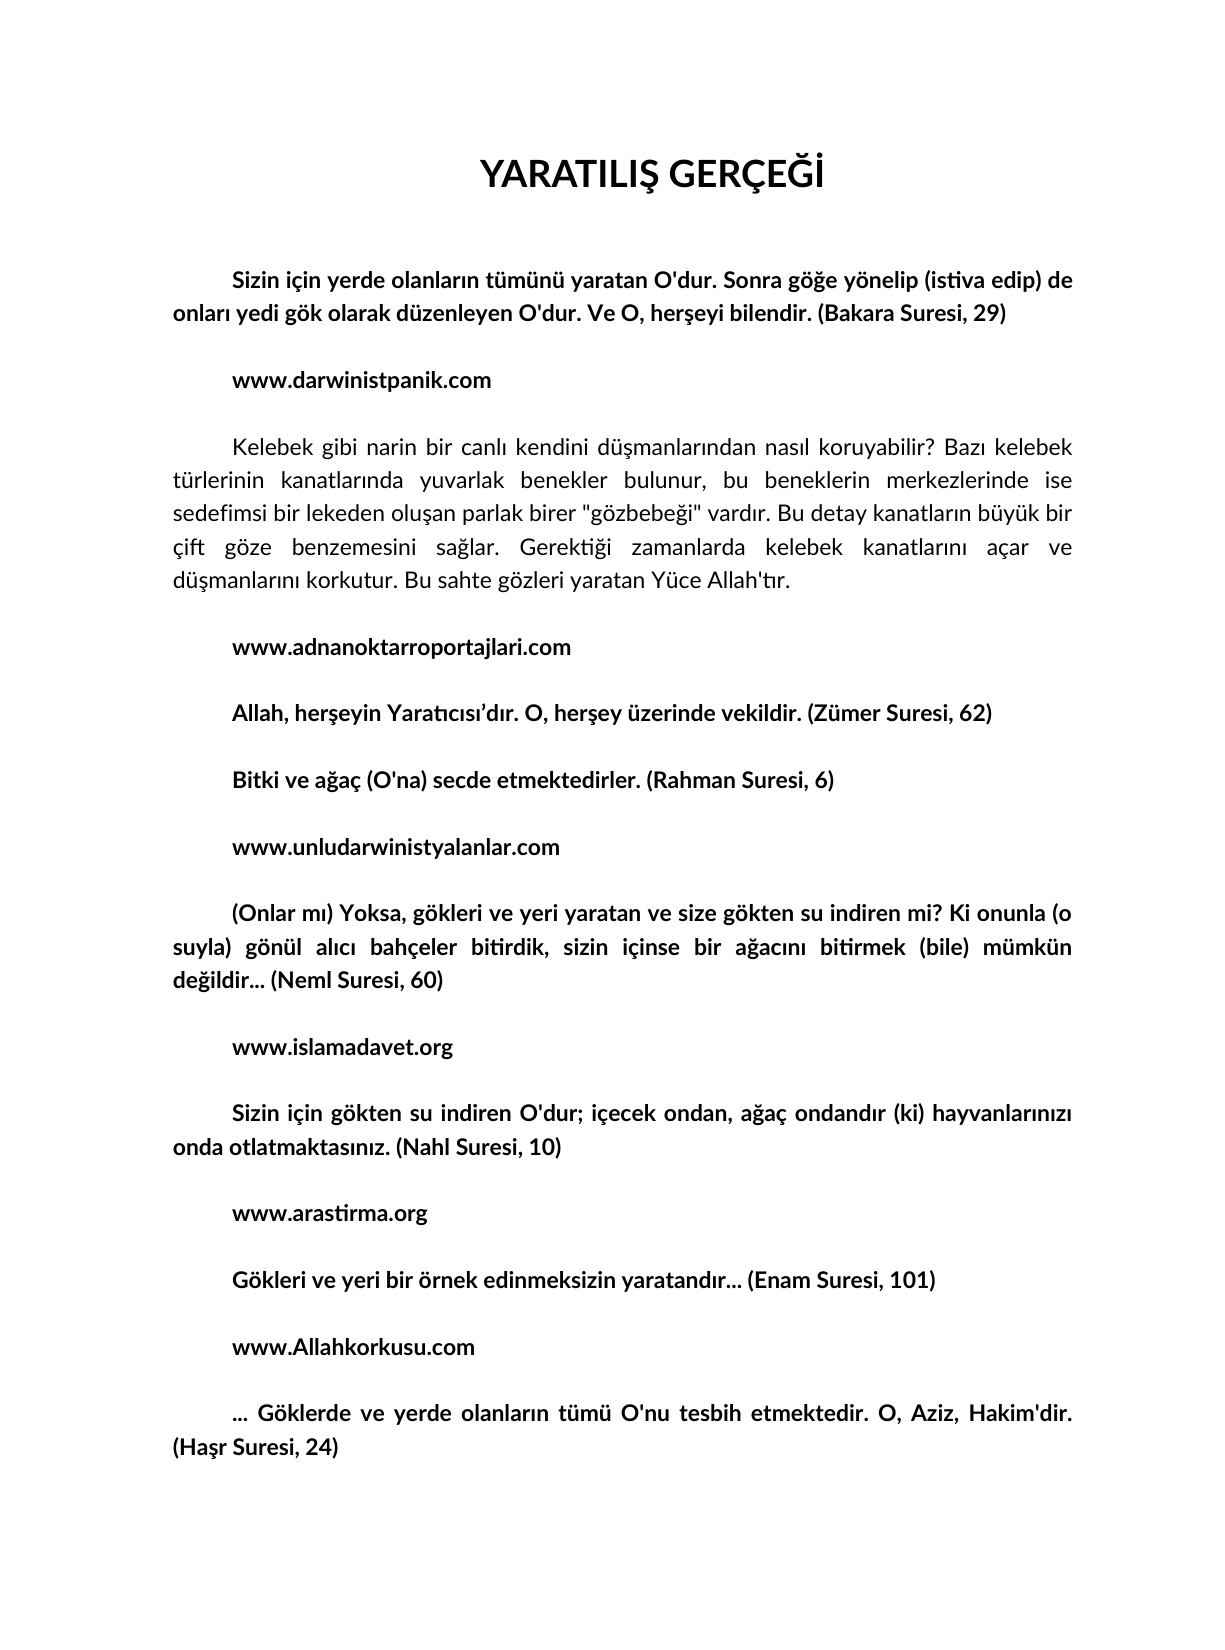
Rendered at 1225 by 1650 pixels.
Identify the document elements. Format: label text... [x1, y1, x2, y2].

text www.adnanoktarroportajlari.com [173, 628, 1073, 662]
text ... Göklerde ve yerde olanların tümü O'nu tesbih etmektedir. O, Aziz, Hakim'dir. (Haşr Suresi, 24) [173, 1395, 1073, 1462]
text www.arastirma.org [173, 1195, 1073, 1228]
text Sizin için gökten su indiren O'dur; içecek ondan, ağaç ondandır (ki) hayvanlarınızı onda otlatmaktasınız. (Nahl Suresi, 10) [173, 1095, 1073, 1162]
text www.darwinistpanik.com [173, 362, 1073, 395]
text Allah, herşeyin Yaratıcısı’dır. O, herşey üzerinde vekildir. (Zümer Suresi, 62) [173, 695, 1073, 728]
text Sizin için yerde olanların tümünü yaratan O'dur. Sonra göğe yönelip (istiva edip) de onları yedi gök olarak düzenleyen O'dur. Ve O, herşeyi bilendir. (Bakara Suresi, 29) [173, 262, 1073, 328]
text www.islamadavet.org [173, 1028, 1073, 1062]
text Kelebek gibi narin bir canlı kendini düşmanlarından nasıl koruyabilir? Bazı kelebek türlerinin kanatlarında yuvarlak benekler bulunur, bu beneklerin merkezlerinde ise sedefimsi bir lekeden oluşan parlak birer "gözbebeği" vardır. Bu detay kanatların büyük bir çift göze benzemesini sağlar. Gerektiği zamanlarda kelebek kanatlarını açar ve düşmanlarını korkutur. Bu sahte gözleri yaratan Yüce Allah'tır. [173, 428, 1073, 595]
text Bitki ve ağaç (O'na) secde etmektedirler. (Rahman Suresi, 6) [173, 762, 1073, 795]
text (Onlar mı) Yoksa, gökleri ve yeri yaratan ve size gökten su indiren mi? Ki onunla (o suyla) gönül alıcı bahçeler bitirdik, sizin içinse bir ağacını bitirmek (bile) mümkün değildir... (Neml Suresi, 60) [173, 895, 1073, 995]
text Gökleri ve yeri bir örnek edinmeksizin yaratandır... (Enam Suresi, 101) [173, 1262, 1073, 1295]
text www.unludarwinistyalanlar.com [173, 828, 1073, 862]
subtitle YARATILIŞ GERÇEĞİ [173, 150, 1073, 195]
text www.Allahkorkusu.com [173, 1328, 1073, 1362]
